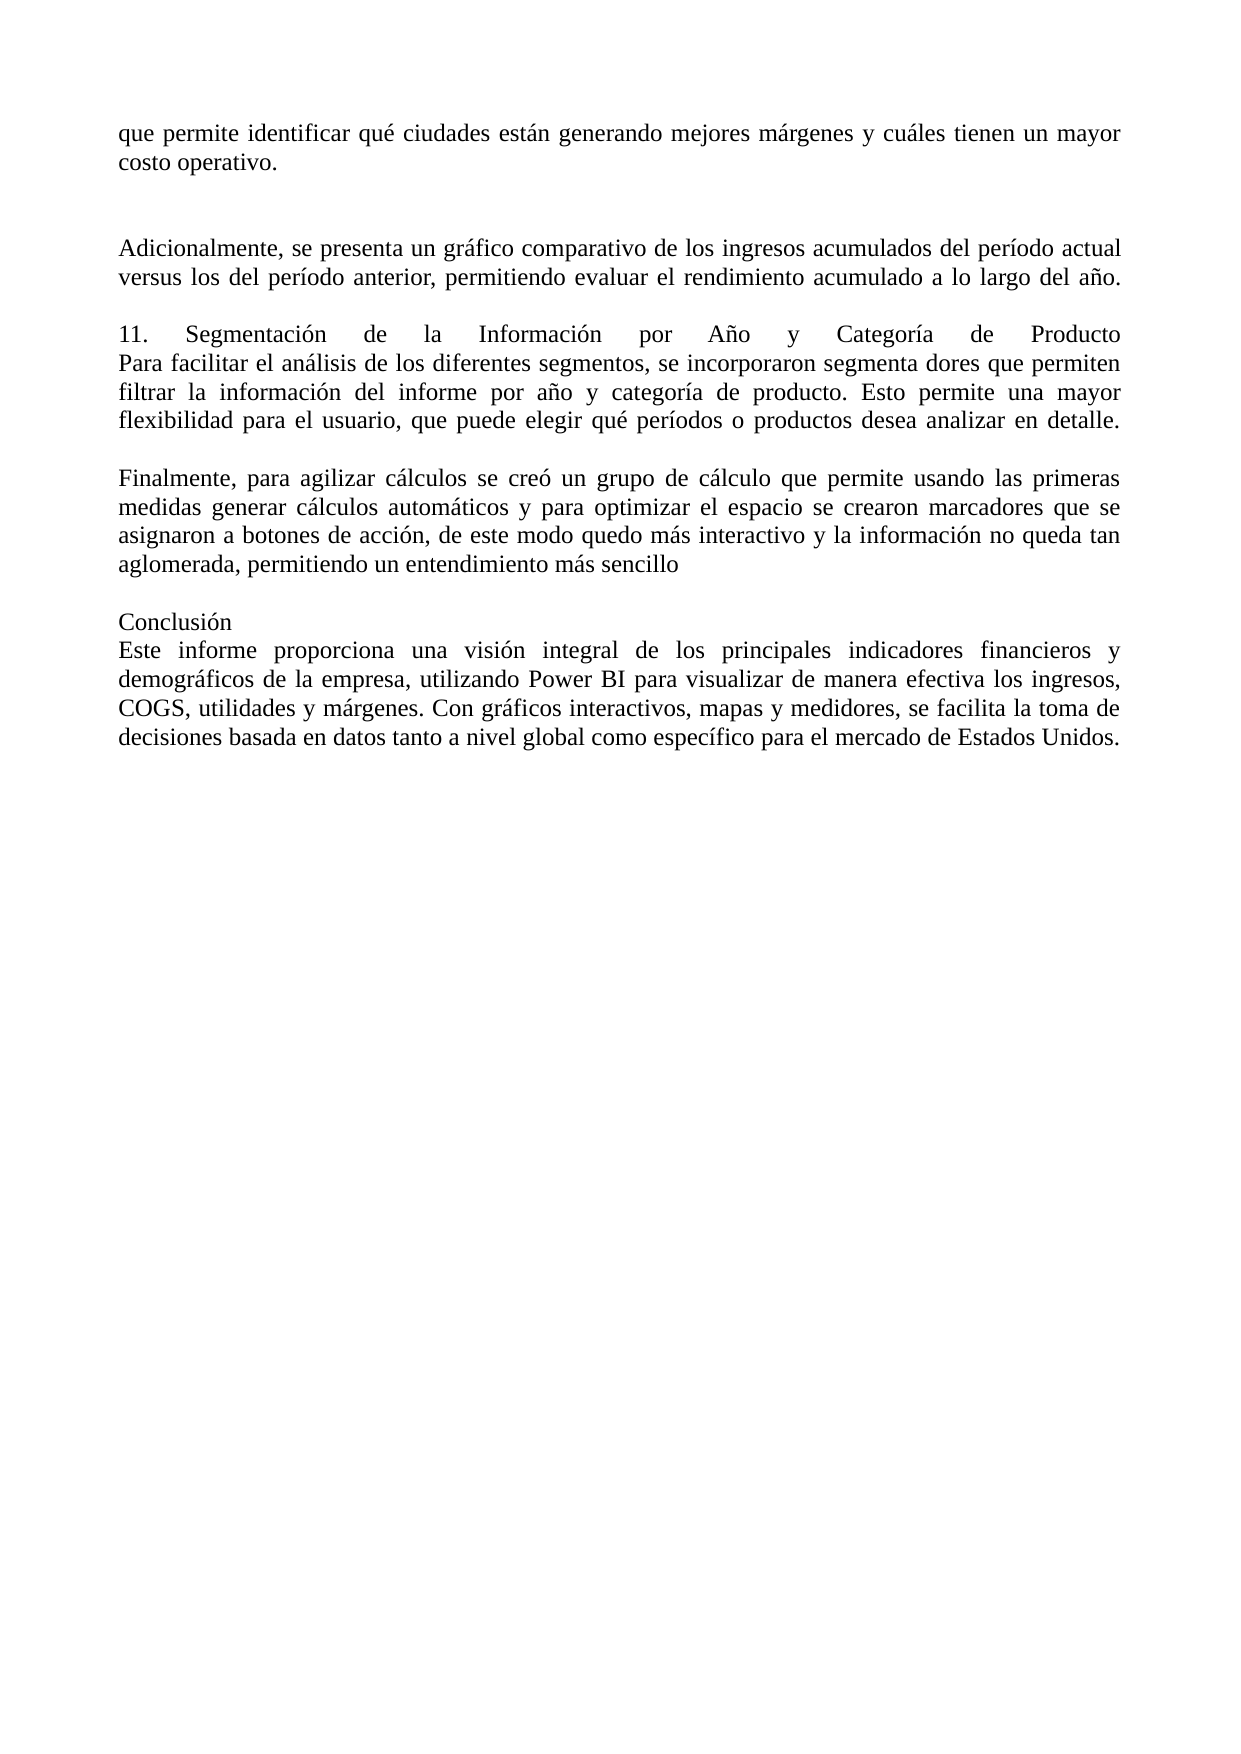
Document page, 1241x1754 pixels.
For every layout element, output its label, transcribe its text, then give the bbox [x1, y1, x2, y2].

text Adicionalmente, se presenta un gráfico comparativo de los ingresos acumulados del período actual versus los del período anterior, permitiendo evaluar el rendimiento acumulado a lo largo del año. 11. Segmentación de la Información por Año y Categoría de Producto Para facilitar el análisis de los diferentes segmentos, se incorporaron segmenta dores que permiten filtrar la información del informe por año y categoría de producto. Esto permite una mayor flexibilidad para el usuario, que puede elegir qué períodos o productos desea analizar en detalle. Finalmente, para agilizar cálculos se creó un grupo de cálculo que permite usando las primeras medidas generar cálculos automáticos y para optimizar el espacio se crearon marcadores que se asignaron a botones de acción, de este modo quedo más interactivo y la información no queda tan aglomerada, permitiendo un entendimiento más sencillo [118, 176, 1122, 578]
text que permite identificar qué ciudades están generando mejores márgenes y cuáles tienen un mayor costo operativo. [118, 118, 1122, 176]
text Conclusión Este informe proporciona una visión integral de los principales indicadores financieros y demográficos de la empresa, utilizando Power BI para visualizar de manera efectiva los ingresos, COGS, utilidades y márgenes. Con gráficos interactivos, mapas y medidores, se facilita la toma de decisiones basada en datos tanto a nivel global como específico para el mercado de Estados Unidos. [118, 607, 1122, 808]
